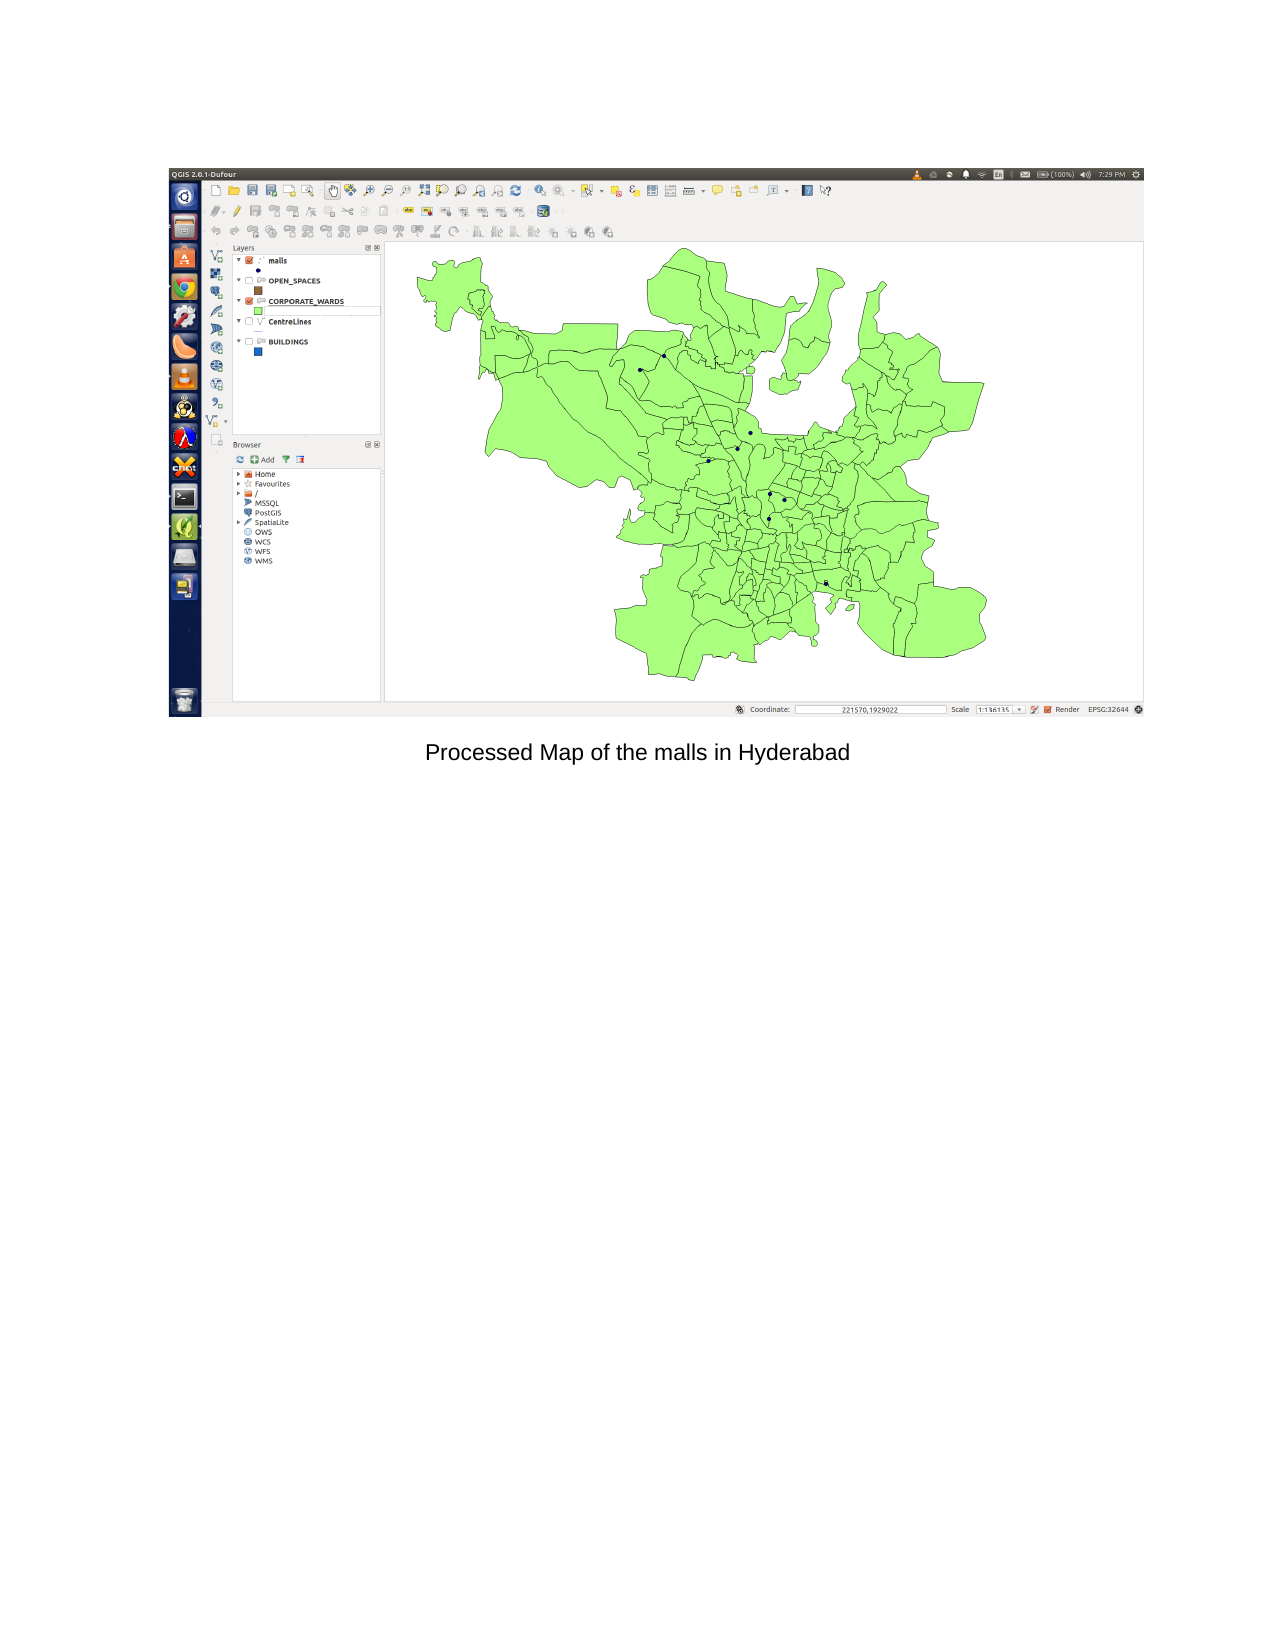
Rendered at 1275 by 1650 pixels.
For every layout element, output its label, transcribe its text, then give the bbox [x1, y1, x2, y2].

picture [168, 168, 1144, 717]
text Processed Map of the malls in Hyderabad [150, 739, 1125, 765]
